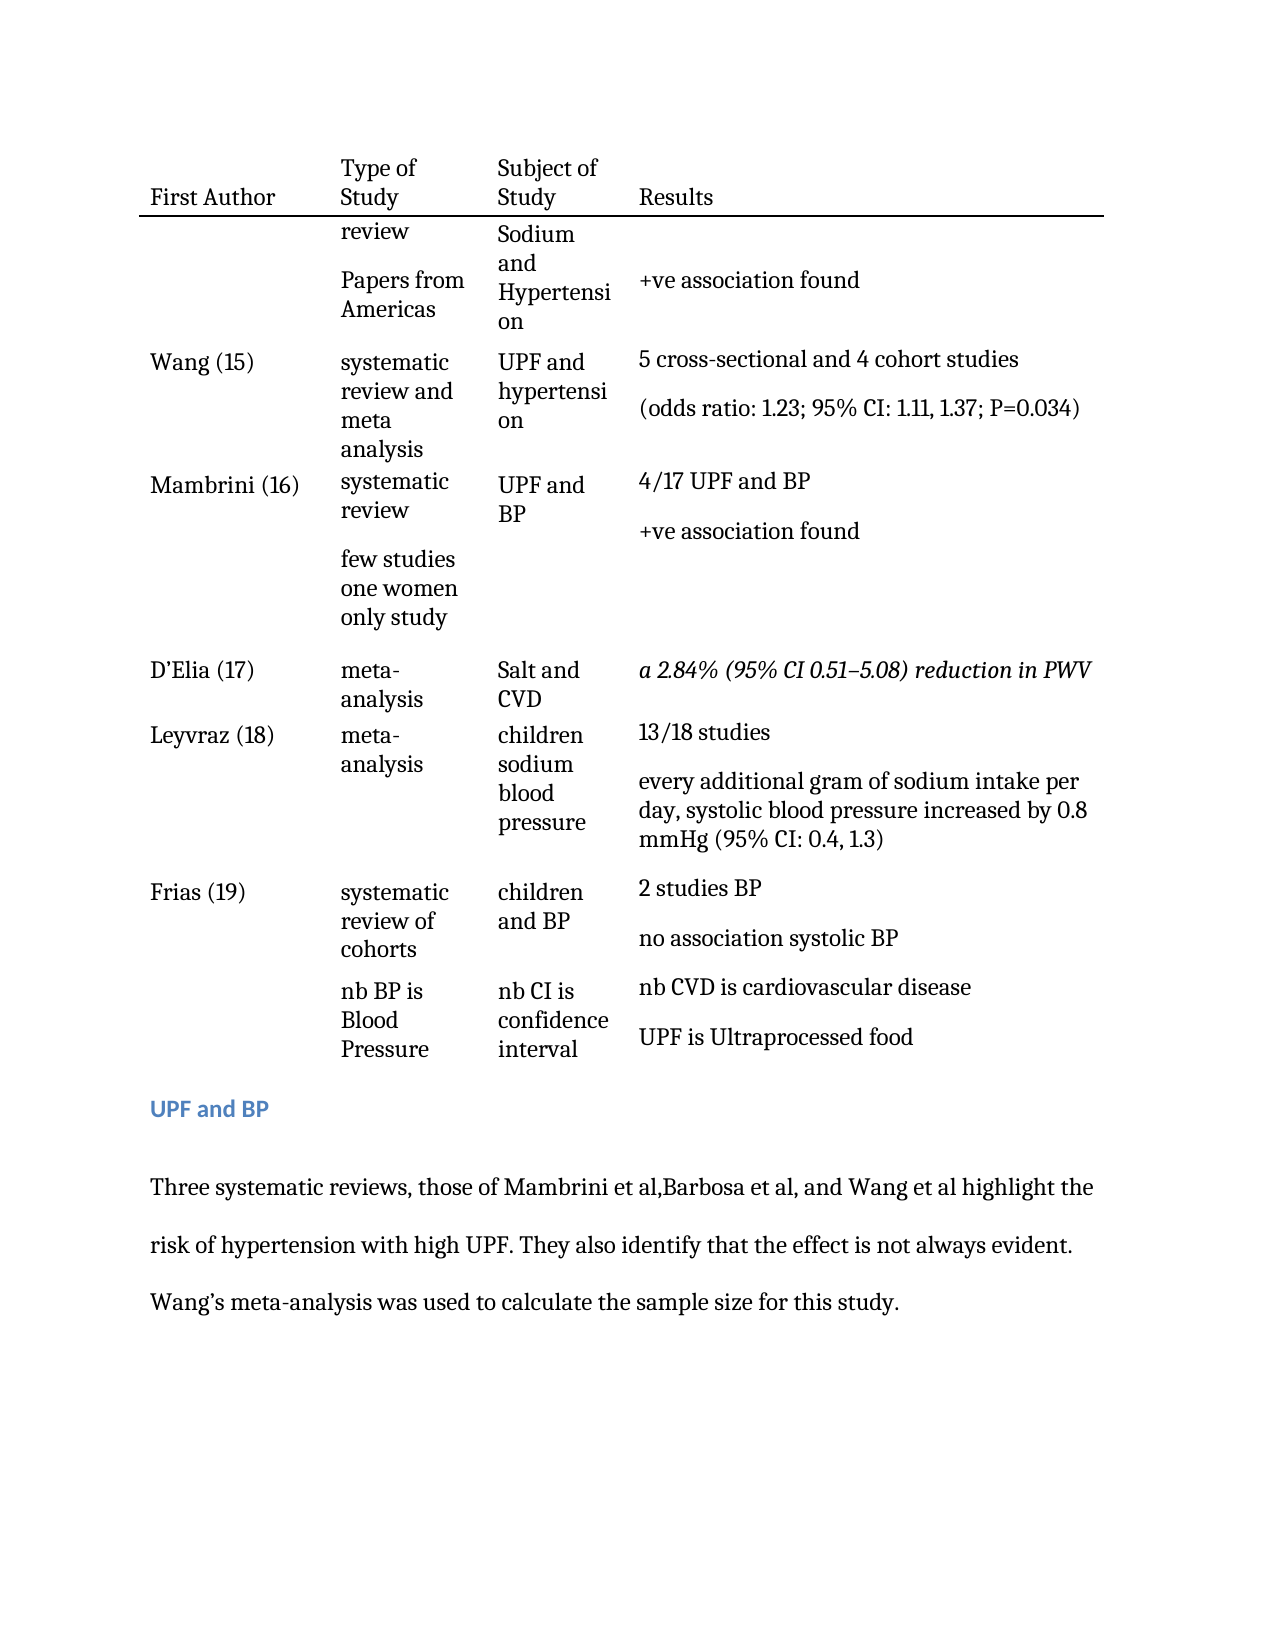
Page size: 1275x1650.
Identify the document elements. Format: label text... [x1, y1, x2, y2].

table_cell a 2.84% (95% CI 0.51–5.08) reduction in PWV [628, 653, 1104, 717]
table_cell D’Elia (17) [139, 653, 329, 717]
table_cell meta-analysis [329, 718, 487, 874]
table_cell 4/17 UPF and BP +ve association found [628, 467, 1104, 652]
table_cell 13/18 studies every additional gram of sodium intake per day, systolic blood pressure increased by 0.8 mmHg (95% CI: 0.4, 1.3) [628, 718, 1104, 874]
table_cell +ve association found [628, 217, 1104, 344]
table_cell 2 studies BP no association systolic BP [628, 874, 1104, 973]
table_cell Wang (15) [139, 345, 329, 467]
table_cell systematic review of cohorts [329, 874, 487, 973]
table_cell systematic review and meta analysis [329, 345, 487, 467]
table_header Type of Study [329, 150, 487, 215]
table_cell UPF and BP [487, 467, 627, 652]
table_cell 5 cross-sectional and 4 cohort studies (odds ratio: 1.23; 95% CI: 1.11, 1.37; P=0.034) [628, 345, 1104, 467]
table_cell UPF and hypertension [487, 345, 627, 467]
table_cell children and BP [487, 874, 627, 973]
table_cell [139, 973, 329, 1072]
table_cell review Papers from Americas [329, 217, 487, 344]
table_header Results [628, 150, 1104, 215]
subtitle UPF and BP [150, 1093, 1125, 1124]
table_cell Salt and CVD [487, 653, 627, 717]
table_cell [139, 217, 329, 344]
table_cell meta-analysis [329, 653, 487, 717]
table_cell Frias (19) [139, 874, 329, 973]
table_cell Leyvraz (18) [139, 718, 329, 874]
table_cell Mambrini (16) [139, 467, 329, 652]
table_cell systematic review few studies one women only study [329, 467, 487, 652]
text Three systematic reviews, those of Mambrini et al,Barbosa et al, and Wang et al highlight the risk of hypertension with high UPF. They also identify that the effect is not always evident. Wang’s meta-analysis was used to calculate the sample size for this study. [150, 1173, 1125, 1317]
table_header First Author [139, 150, 329, 215]
table_header Subject of Study [487, 150, 627, 215]
table_cell nb BP is Blood Pressure [329, 973, 487, 1072]
table_cell nb CVD is cardiovascular disease UPF is Ultraprocessed food [628, 973, 1104, 1072]
table_cell children sodium blood pressure [487, 718, 627, 874]
table_cell Sodium and Hypertension [487, 217, 627, 344]
table_cell nb CI is confidence interval [487, 973, 627, 1072]
